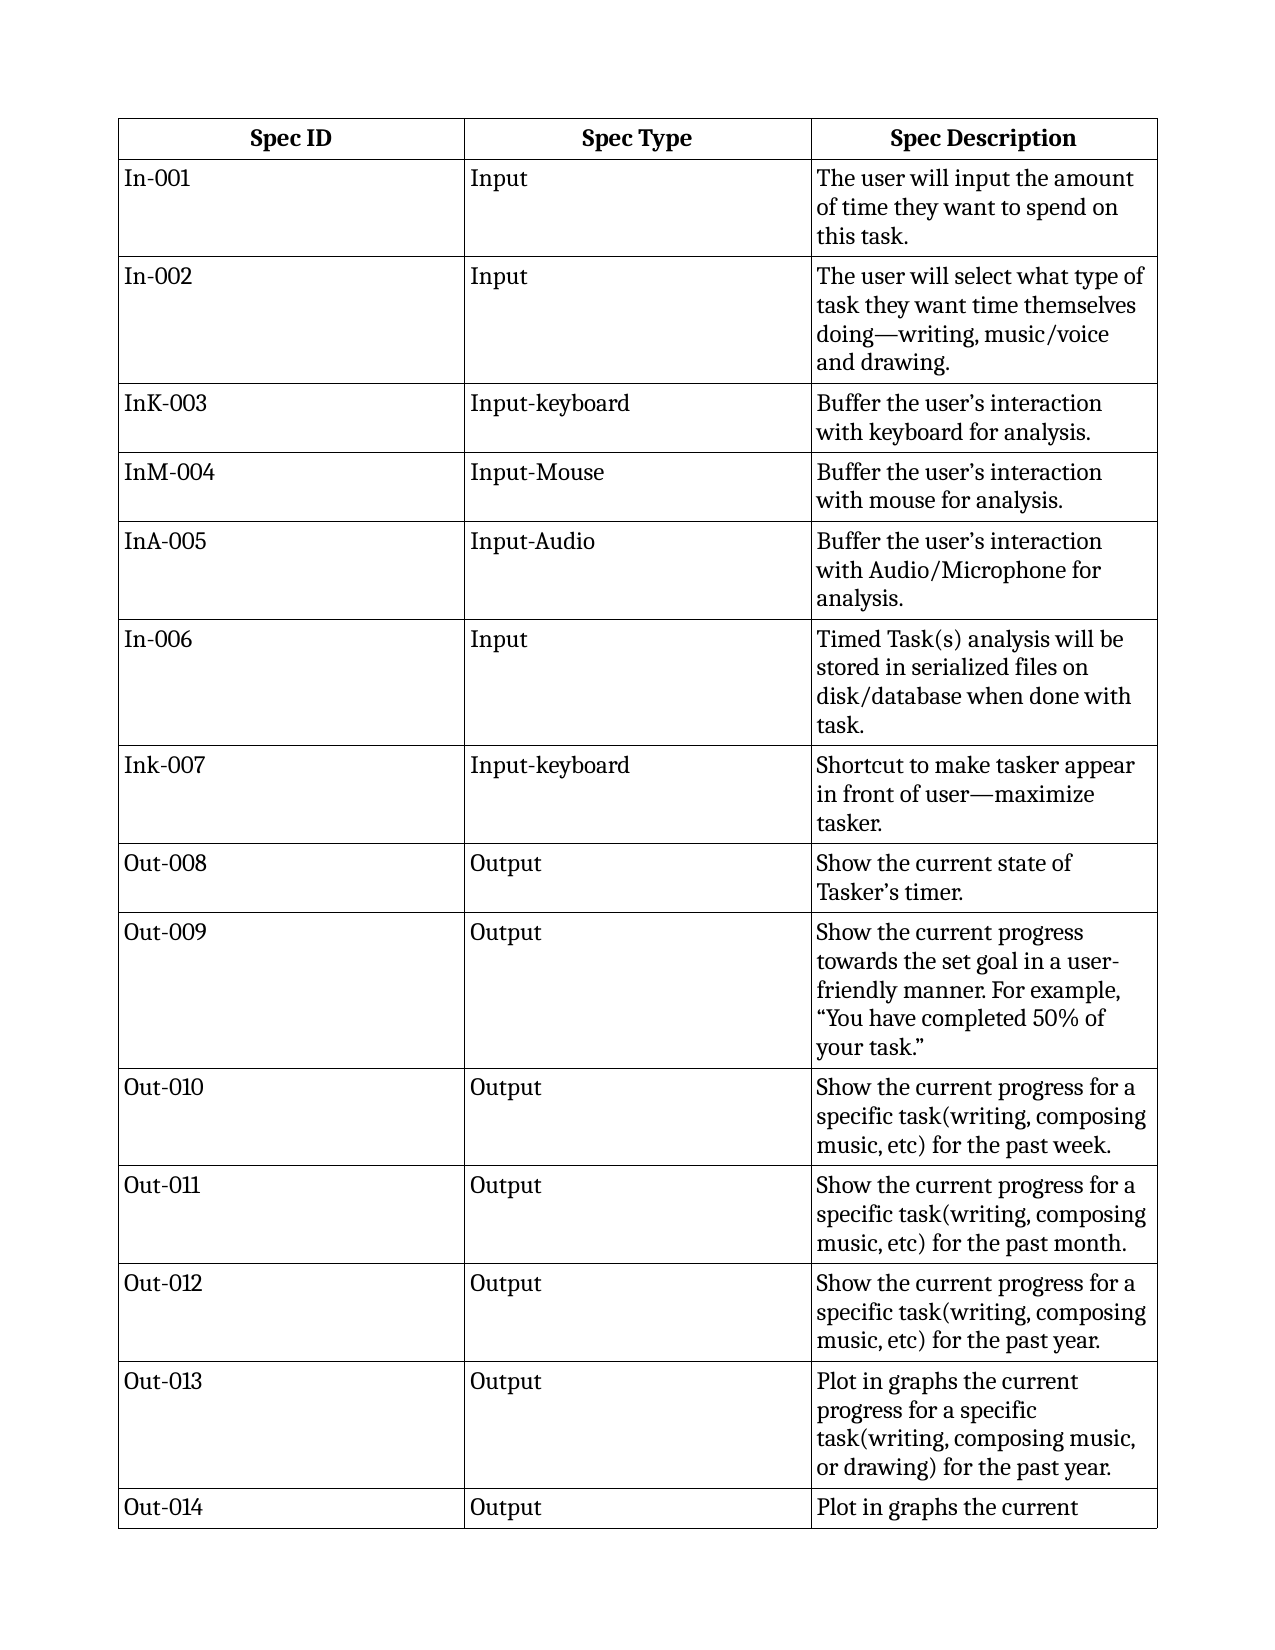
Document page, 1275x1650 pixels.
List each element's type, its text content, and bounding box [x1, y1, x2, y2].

table_cell InA-005 [119, 522, 464, 619]
table_cell Output [465, 1264, 811, 1361]
table_cell Show the current progress for a specific task(writing, composing music, etc) for the past year. [812, 1264, 1157, 1361]
table_cell Out-013 [119, 1362, 464, 1487]
table_cell InK-003 [119, 384, 464, 452]
table_cell Input [465, 620, 811, 745]
table_cell The user will input the amount of time they want to spend on this task. [812, 160, 1157, 256]
table_cell In-001 [119, 160, 464, 256]
table_cell Buffer the user’s interaction with Audio/Microphone for analysis. [812, 522, 1157, 619]
table_cell In-006 [119, 620, 464, 745]
table_cell Input [465, 257, 811, 383]
table_cell InM-004 [119, 453, 464, 521]
table_cell Output [465, 844, 811, 912]
table_cell Out-010 [119, 1069, 464, 1165]
table_cell Output [465, 1489, 811, 1528]
table_header Spec Type [465, 119, 811, 158]
table_cell Output [465, 1166, 811, 1263]
table_cell Shortcut to make tasker appear in front of user—maximize tasker. [812, 746, 1157, 843]
table_cell Show the current progress for a specific task(writing, composing music, etc) for the past week. [812, 1069, 1157, 1165]
table_cell Out-008 [119, 844, 464, 912]
table_cell Show the current progress for a specific task(writing, composing music, etc) for the past month. [812, 1166, 1157, 1263]
table_cell Input-keyboard [465, 384, 811, 452]
table_cell In-002 [119, 257, 464, 383]
table_header Spec Description [812, 119, 1157, 158]
table_cell Plot in graphs the current progress for a specific task(writing, composing music, or drawing) for the past year. [812, 1362, 1157, 1487]
table_cell Input-Mouse [465, 453, 811, 521]
table_cell Timed Task(s) analysis will be stored in serialized files on disk/database when done with task. [812, 620, 1157, 745]
table_cell The user will select what type of task they want time themselves doing—writing, music/voice and drawing. [812, 257, 1157, 383]
table_cell Out-014 [119, 1489, 464, 1528]
table_cell Out-012 [119, 1264, 464, 1361]
table_cell Out-011 [119, 1166, 464, 1263]
table_cell Output [465, 1069, 811, 1165]
table_cell Input-keyboard [465, 746, 811, 843]
table_cell Out-009 [119, 913, 464, 1067]
table_cell Plot in graphs the current [812, 1489, 1157, 1528]
table_cell Output [465, 1362, 811, 1487]
table_cell Output [465, 913, 811, 1067]
table_cell Buffer the user’s interaction with mouse for analysis. [812, 453, 1157, 521]
table_cell Show the current progress towards the set goal in a user-friendly manner. For example, “You have completed 50% of your task.” [812, 913, 1157, 1067]
table_cell Input [465, 160, 811, 256]
table_cell Show the current state of Tasker’s timer. [812, 844, 1157, 912]
table_cell Ink-007 [119, 746, 464, 843]
table_cell Buffer the user’s interaction with keyboard for analysis. [812, 384, 1157, 452]
table_cell Input-Audio [465, 522, 811, 619]
table_header Spec ID [119, 119, 464, 158]
